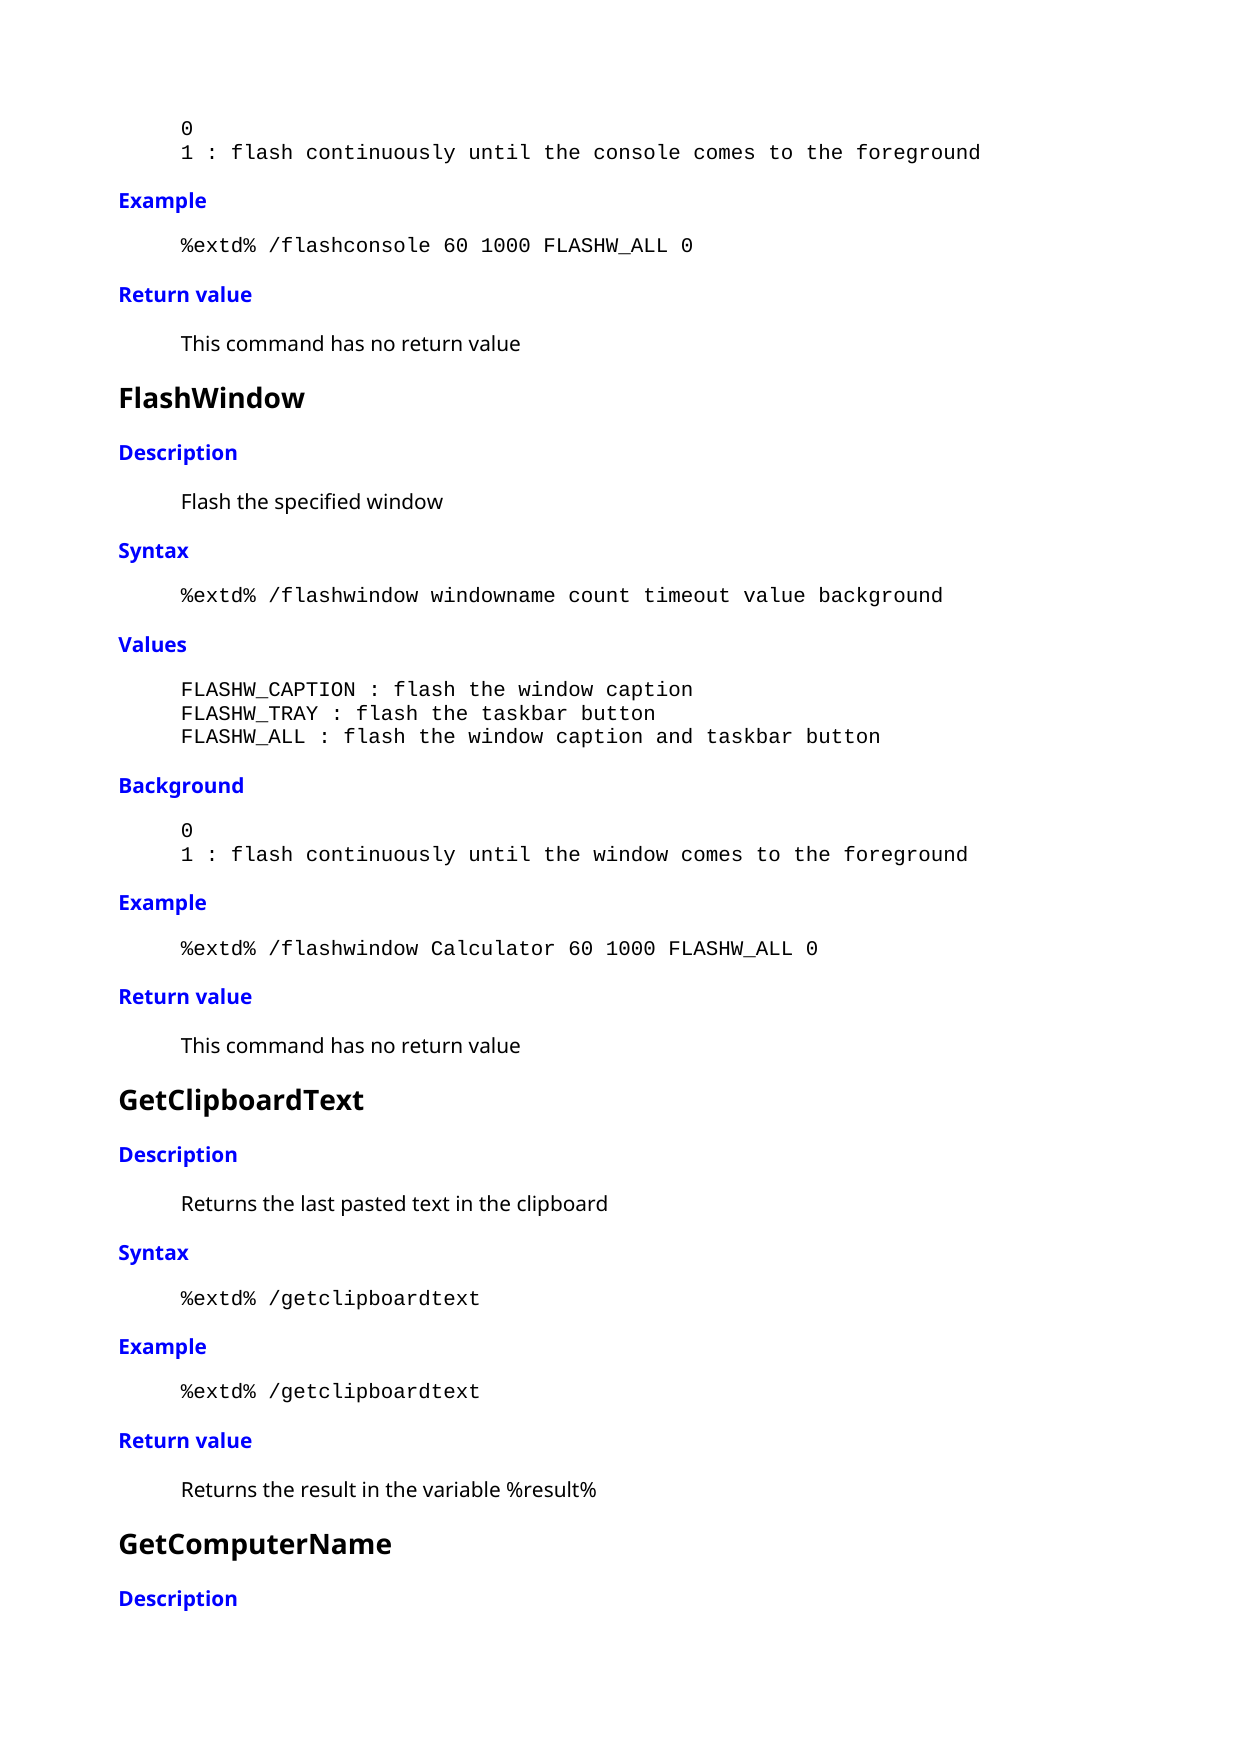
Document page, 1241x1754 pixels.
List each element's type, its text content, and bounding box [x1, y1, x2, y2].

text Returns the result in the variable %result% [181, 1475, 1122, 1504]
text Return value [118, 982, 1122, 1011]
text Example [118, 186, 1122, 215]
text Returns the last pasted text in the clipboard [181, 1189, 1122, 1218]
text %extd% /flashwindow Calculator 60 1000 FLASHW_ALL 0 [181, 938, 1122, 961]
text Syntax [118, 536, 1122, 565]
text Description [118, 1140, 1122, 1168]
text Return value [118, 1426, 1122, 1454]
text Example [118, 888, 1122, 917]
text Example [118, 1332, 1122, 1361]
text %extd% /flashconsole 60 1000 FLASHW_ALL 0 [181, 236, 1122, 259]
text This command has no return value [181, 1031, 1122, 1060]
text FlashWindow [118, 378, 1122, 417]
text 0 1 : flash continuously until the console comes to the foreground [181, 118, 1122, 165]
text GetComputerName [118, 1524, 1122, 1563]
text Return value [118, 280, 1122, 308]
text GetClipboardText [118, 1081, 1122, 1119]
text Description [118, 1584, 1122, 1612]
text %extd% /flashwindow windowname count timeout value background [181, 586, 1122, 609]
text Description [118, 438, 1122, 466]
text Values [118, 630, 1122, 658]
text Flash the specified window [181, 487, 1122, 515]
text Syntax [118, 1238, 1122, 1267]
text FLASHW_CAPTION : flash the window caption FLASHW_TRAY : flash the taskbar button FLASHW_ALL : flash the window caption and taskbar button [181, 679, 1122, 750]
text This command has no return value [181, 329, 1122, 358]
text %extd% /getclipboardtext [181, 1381, 1122, 1405]
text %extd% /getclipboardtext [181, 1288, 1122, 1311]
text Background [118, 771, 1122, 799]
text 0 1 : flash continuously until the window comes to the foreground [181, 820, 1122, 868]
